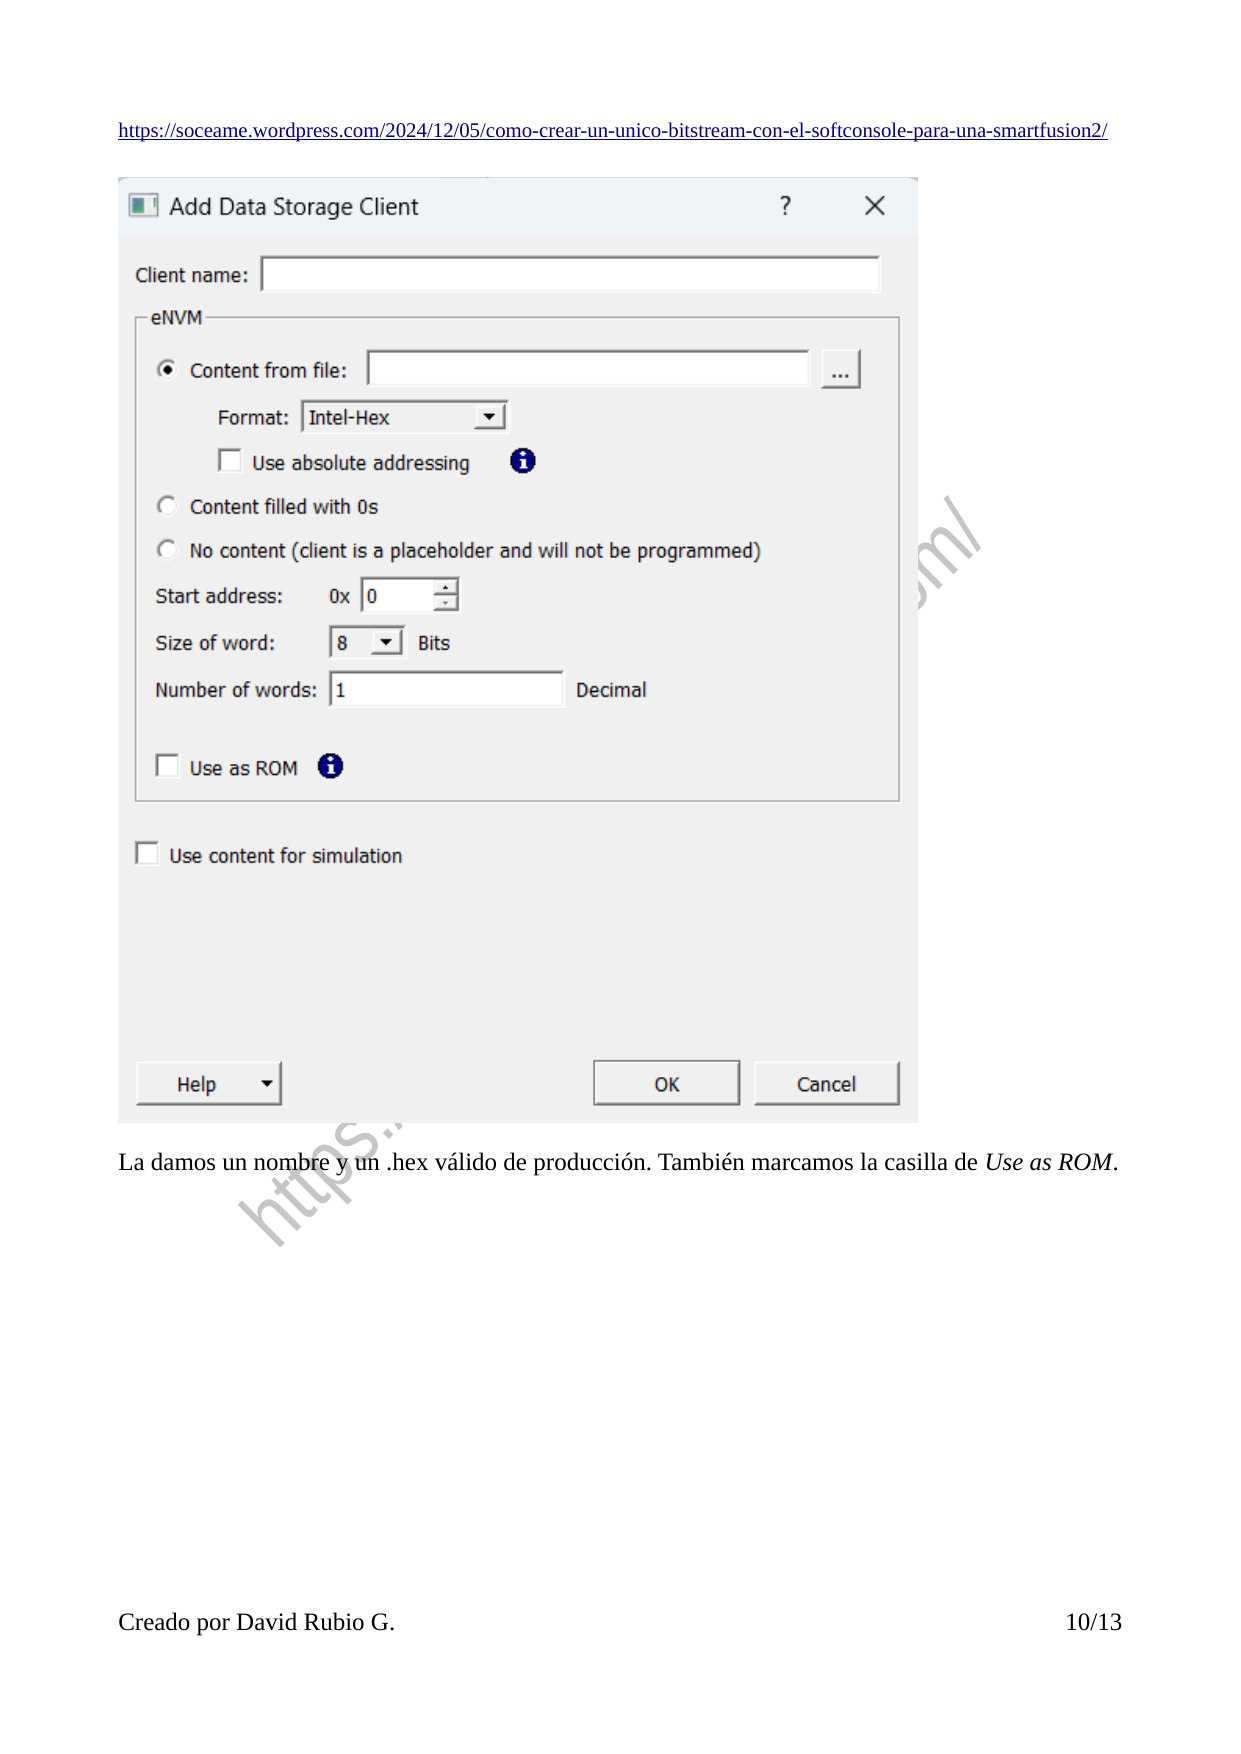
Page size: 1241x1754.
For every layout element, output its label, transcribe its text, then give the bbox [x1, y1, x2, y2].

text La damos un nombre y un .hex válido de producción. También marcamos la casilla de Use as ROM. [334, 1147, 1122, 1175]
text La damos un nombre y un .hex válido de producción. También marcamos la casilla de Use as ROM. [118, 1147, 316, 1175]
picture [118, 177, 919, 1123]
